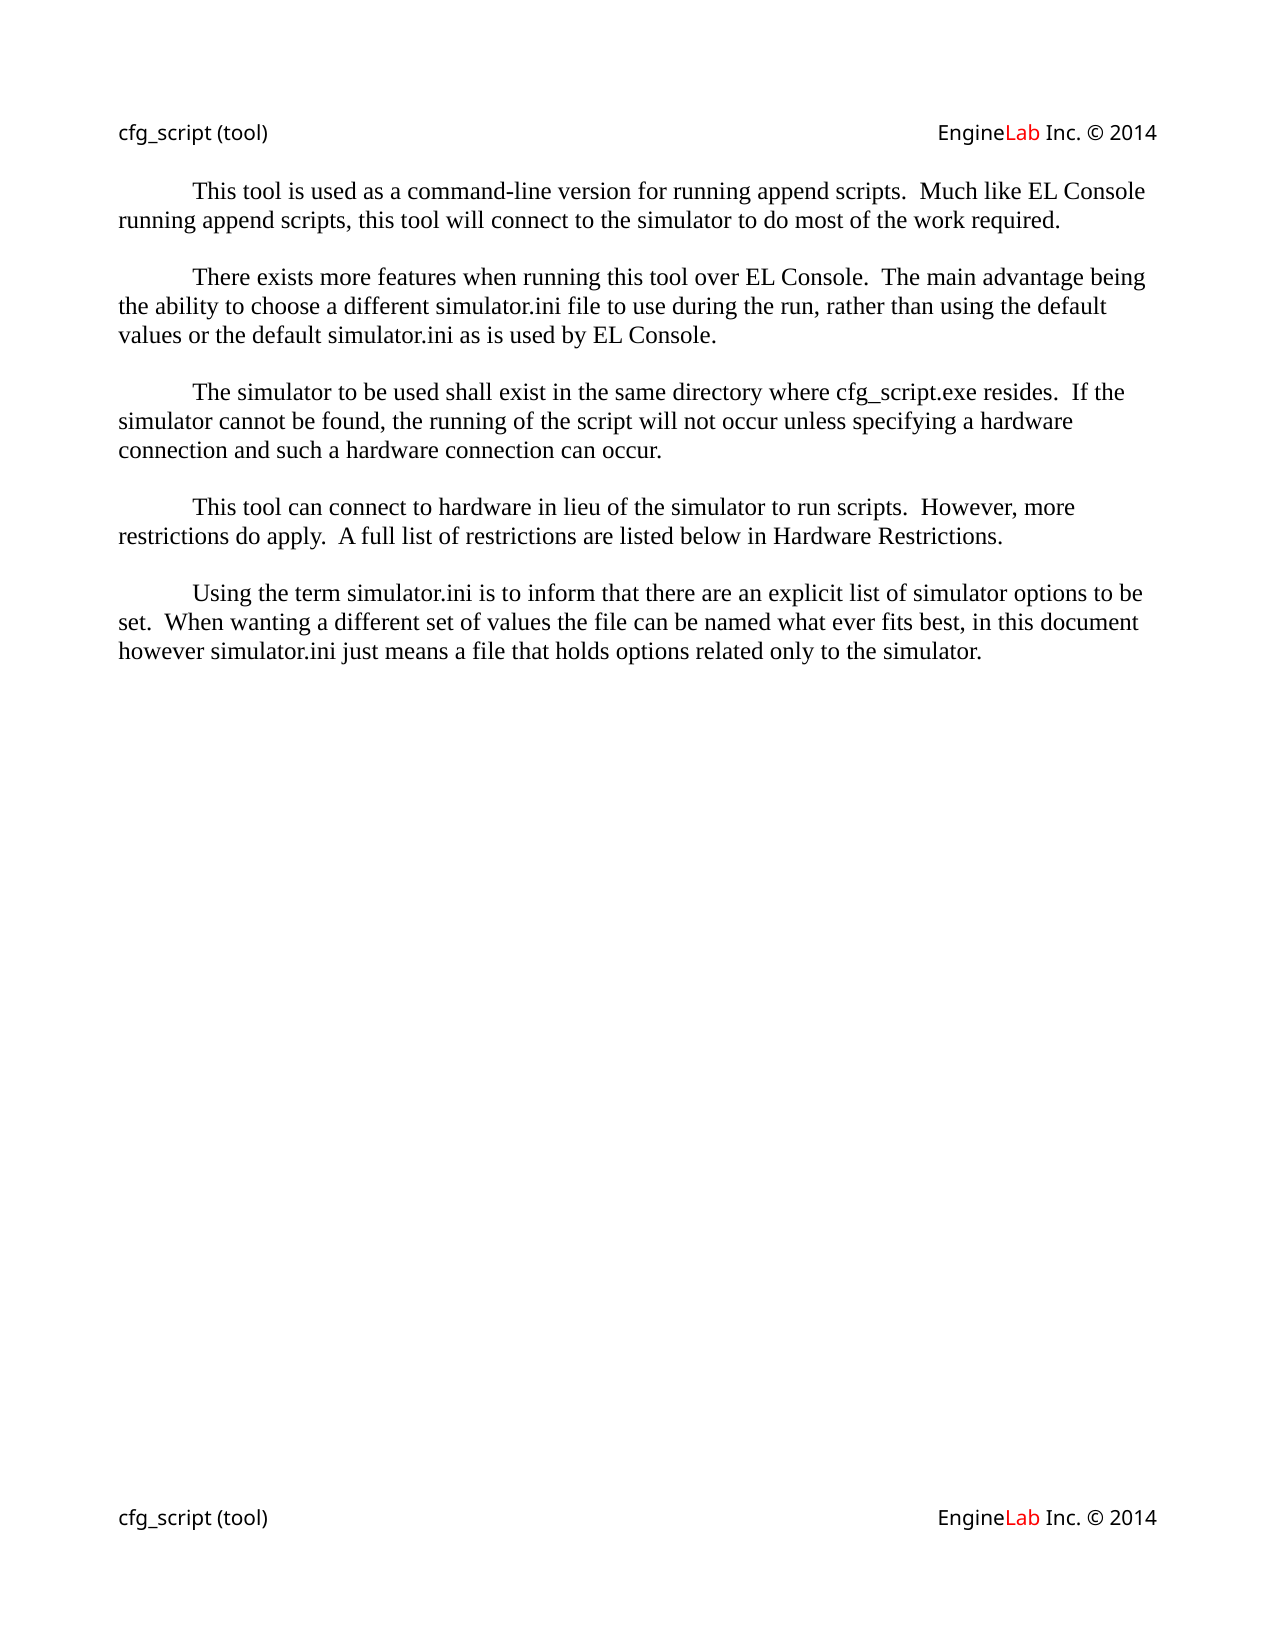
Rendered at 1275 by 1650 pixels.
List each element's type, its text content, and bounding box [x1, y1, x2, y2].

text This tool is used as a command-line version for running append scripts. Much like EL Console running append scripts, this tool will connect to the simulator to do most of the work required. [118, 176, 1157, 233]
text Using the term simulator.ini is to inform that there are an explicit list of simulator options to be set. When wanting a different set of values the file can be named what ever fits best, in this document however simulator.ini just means a file that holds options related only to the simulator. [118, 578, 1157, 665]
text This tool can connect to hardware in lieu of the simulator to run scripts. However, more restrictions do apply. A full list of restrictions are listed below in Hardware Restrictions. [118, 492, 1157, 550]
text The simulator to be used shall exist in the same directory where cfg_script.exe resides. If the simulator cannot be found, the running of the script will not occur unless specifying a hardware connection and such a hardware connection can occur. [118, 377, 1157, 463]
text There exists more features when running this tool over EL Console. The main advantage being the ability to choose a different simulator.ini file to use during the run, rather than using the default values or the default simulator.ini as is used by EL Console. [118, 262, 1157, 348]
